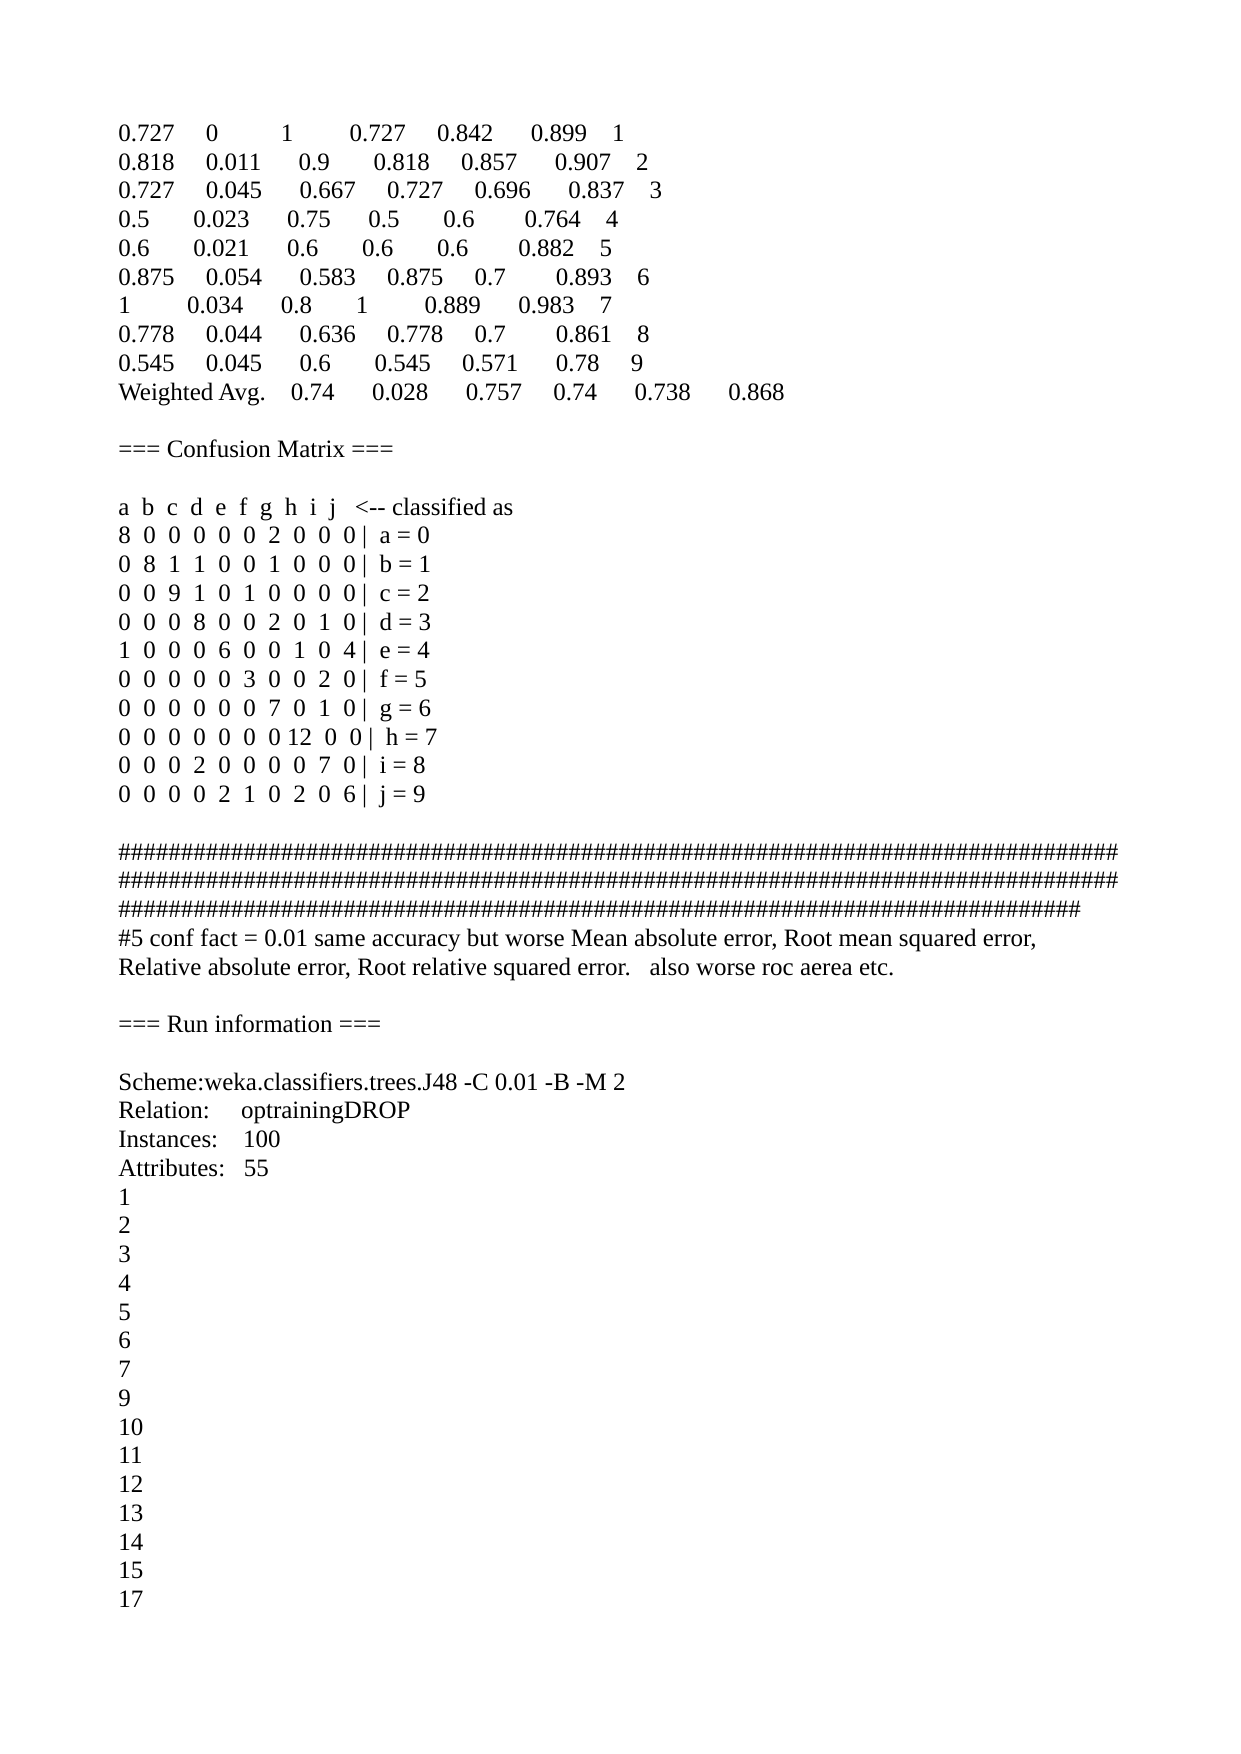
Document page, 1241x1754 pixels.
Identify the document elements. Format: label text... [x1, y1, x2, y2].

text 12 [118, 1469, 1122, 1498]
text 6 [118, 1326, 1122, 1354]
text 0.6 0.021 0.6 0.6 0.6 0.882 5 [118, 233, 1122, 262]
text 17 [118, 1584, 1122, 1613]
text 11 [118, 1441, 1122, 1469]
text 0 0 0 0 0 0 7 0 1 0 | g = 6 [118, 693, 1122, 722]
text 3 [118, 1239, 1122, 1268]
text 0 0 0 0 0 0 0 12 0 0 | h = 7 [118, 722, 1122, 751]
text 0 8 1 1 0 0 1 0 0 0 | b = 1 [118, 549, 1122, 578]
text 0.727 0.045 0.667 0.727 0.696 0.837 3 [118, 176, 1122, 204]
text 0.5 0.023 0.75 0.5 0.6 0.764 4 [118, 204, 1122, 233]
text 1 0 0 0 6 0 0 1 0 4 | e = 4 [118, 636, 1122, 664]
text 1 0.034 0.8 1 0.889 0.983 7 [118, 291, 1122, 319]
text 15 [118, 1556, 1122, 1584]
text 5 [118, 1297, 1122, 1326]
text 7 [118, 1354, 1122, 1383]
text 14 [118, 1527, 1122, 1556]
text a b c d e f g h i j <-- classified as [118, 492, 1122, 521]
text Weighted Avg. 0.74 0.028 0.757 0.74 0.738 0.868 [118, 377, 1122, 406]
text Attributes: 55 [118, 1153, 1122, 1182]
text ############################################################################################################################################################################################################################################# [118, 837, 1122, 923]
text Relation: optrainingDROP [118, 1096, 1122, 1124]
text Scheme:weka.classifiers.trees.J48 -C 0.01 -B -M 2 [118, 1067, 1122, 1096]
text Instances: 100 [118, 1124, 1122, 1153]
text 13 [118, 1498, 1122, 1527]
text 2 [118, 1211, 1122, 1239]
text === Run information === [118, 1009, 1122, 1038]
text 0.818 0.011 0.9 0.818 0.857 0.907 2 [118, 147, 1122, 176]
text #5 conf fact = 0.01 same accuracy but worse Mean absolute error, Root mean squared error, Relative absolute error, Root relative squared error. also worse roc aerea etc. [118, 923, 1122, 981]
text 9 [118, 1383, 1122, 1412]
text 0.727 0 1 0.727 0.842 0.899 1 [118, 118, 1122, 147]
text === Confusion Matrix === [118, 434, 1122, 463]
text 10 [118, 1412, 1122, 1441]
text 0 0 0 0 0 3 0 0 2 0 | f = 5 [118, 664, 1122, 693]
text 8 0 0 0 0 0 2 0 0 0 | a = 0 [118, 521, 1122, 549]
text 0.545 0.045 0.6 0.545 0.571 0.78 9 [118, 348, 1122, 377]
text 1 [118, 1182, 1122, 1211]
text 0 0 0 0 2 1 0 2 0 6 | j = 9 [118, 779, 1122, 808]
text 4 [118, 1268, 1122, 1297]
text 0 0 0 2 0 0 0 0 7 0 | i = 8 [118, 751, 1122, 779]
text 0 0 0 8 0 0 2 0 1 0 | d = 3 [118, 607, 1122, 636]
text 0.875 0.054 0.583 0.875 0.7 0.893 6 [118, 262, 1122, 291]
text 0.778 0.044 0.636 0.778 0.7 0.861 8 [118, 319, 1122, 348]
text 0 0 9 1 0 1 0 0 0 0 | c = 2 [118, 578, 1122, 607]
